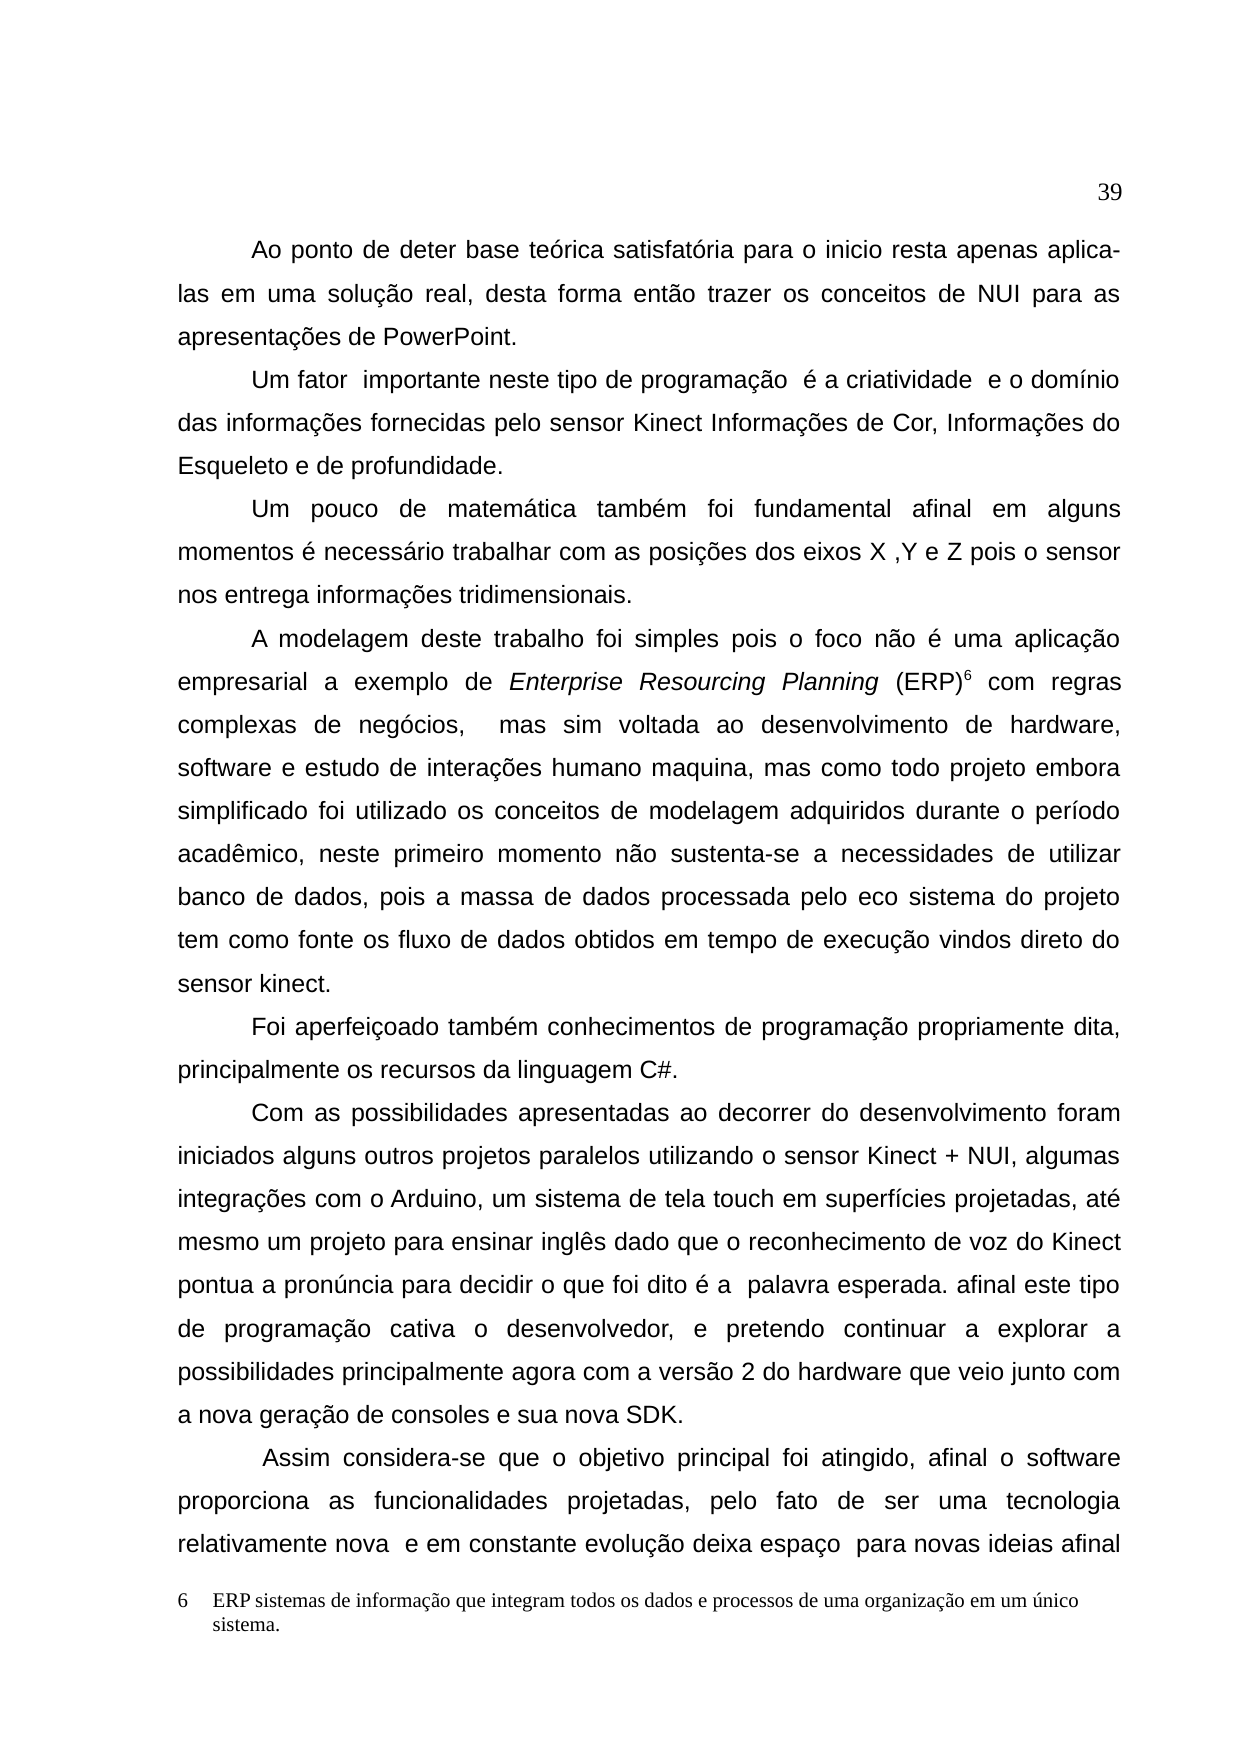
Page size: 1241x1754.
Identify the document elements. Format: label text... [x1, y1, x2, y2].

text Ao ponto de deter base teórica satisfatória para o inicio resta apenas aplica-las em uma solução real, desta forma então trazer os conceitos de NUI para as apresentações de PowerPoint. [177, 235, 1122, 350]
text Um fator importante neste tipo de programação é a criatividade e o domínio das informações fornecidas pelo sensor Kinect Informações de Cor, Informações do Esqueleto e de profundidade. [177, 365, 1122, 480]
text Assim considera-se que o objetivo principal foi atingido, afinal o software proporciona as funcionalidades projetadas, pelo fato de ser uma tecnologia relativamente nova e em constante evolução deixa espaço para novas ideias afinal [177, 1443, 1122, 1558]
text A modelagem deste trabalho foi simples pois o foco não é uma aplicação empresarial a exemplo de Enterprise Resourcing Planning (ERP) com regras complexas de negócios, mas sim voltada ao desenvolvimento de hardware, software e estudo de interações humano maquina, mas como todo projeto embora simplificado foi utilizado os conceitos de modelagem adquiridos durante o período acadêmico, neste primeiro momento não sustenta-se a necessidades de utilizar banco de dados, pois a massa de dados processada pelo eco sistema do projeto tem como fonte os fluxo de dados obtidos em tempo de execução vindos direto do sensor kinect. [177, 623, 1122, 997]
text Foi aperfeiçoado também conhecimentos de programação propriamente dita, principalmente os recursos da linguagem C#. [177, 1012, 1122, 1083]
text Com as possibilidades apresentadas ao decorrer do desenvolvimento foram iniciados alguns outros projetos paralelos utilizando o sensor Kinect + NUI, algumas integrações com o Arduino, um sistema de tela touch em superfícies projetadas, até mesmo um projeto para ensinar inglês dado que o reconhecimento de voz do Kinect pontua a pronúncia para decidir o que foi dito é a palavra esperada. afinal este tipo de programação cativa o desenvolvedor, e pretendo continuar a explorar a possibilidades principalmente agora com a versão 2 do hardware que veio junto com a nova geração de consoles e sua nova SDK. [177, 1098, 1122, 1428]
text ERP sistemas de informação que integram todos os dados e processos de uma organização em um único sistema. [177, 1588, 1122, 1636]
text Um pouco de matemática também foi fundamental afinal em alguns momentos é necessário trabalhar com as posições dos eixos X ,Y e Z pois o sensor nos entrega informações tridimensionais. [177, 494, 1122, 609]
